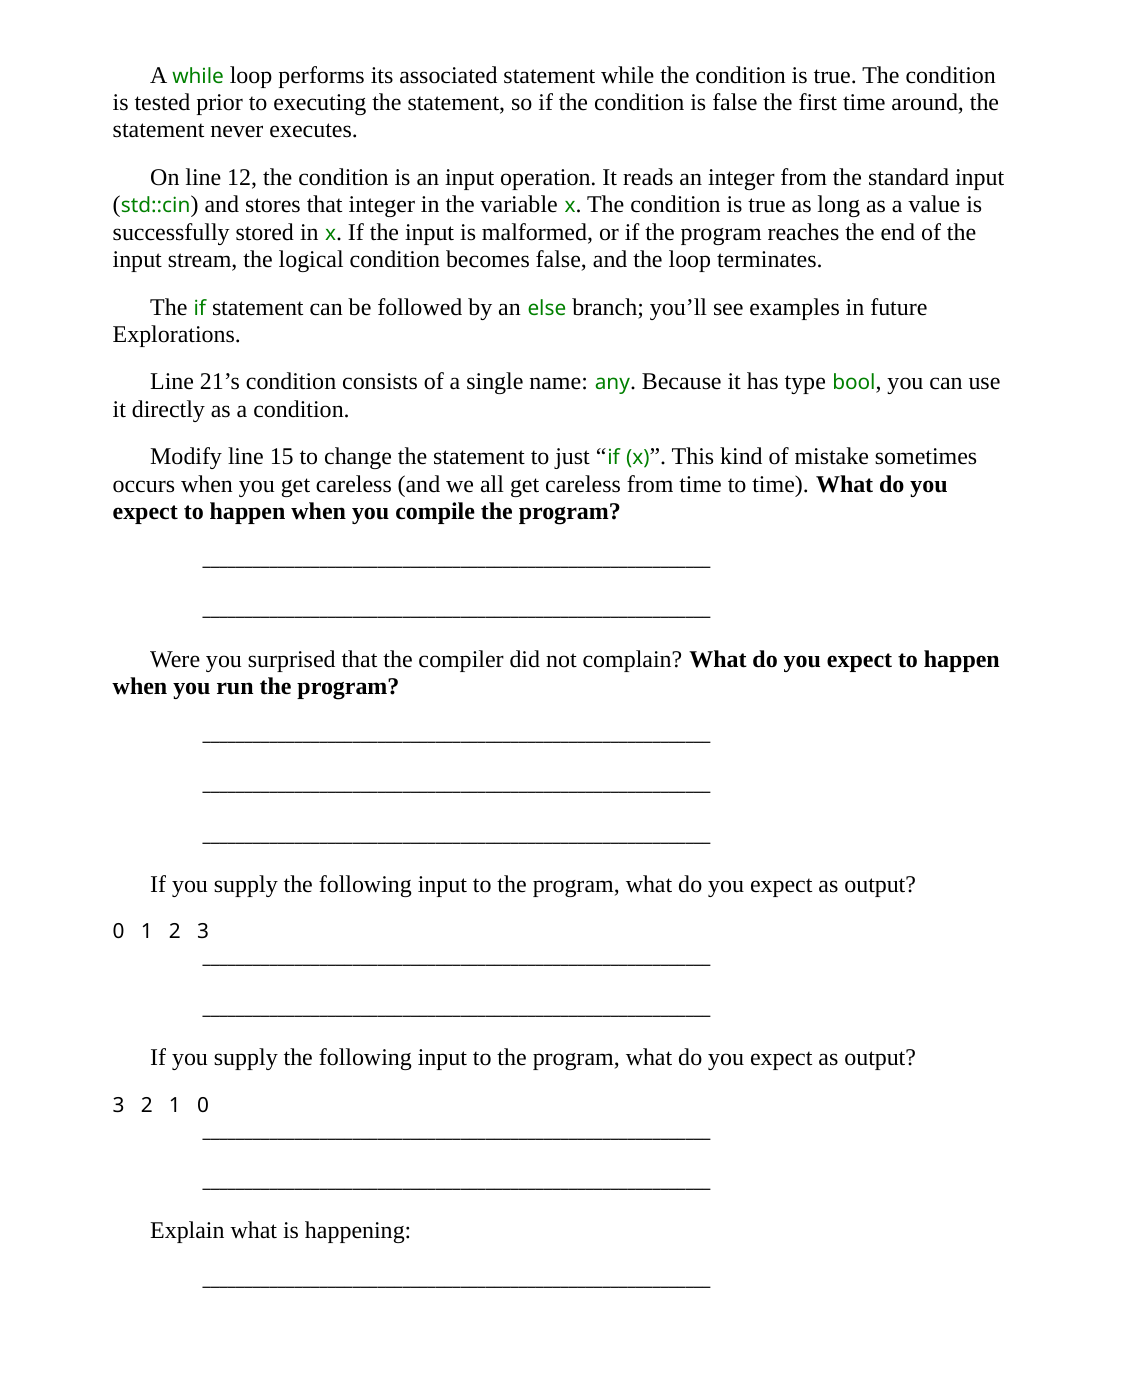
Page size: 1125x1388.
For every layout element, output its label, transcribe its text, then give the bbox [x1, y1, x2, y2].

list _____________________________________________________________ [202, 1117, 1012, 1142]
text A while loop performs its associated statement while the condition is true. The condition is tested prior to executing the statement, so if the condition is false the first time around, the statement never executes. [112, 62, 1012, 143]
list _____________________________________________________________ [202, 1167, 1012, 1193]
list _____________________________________________________________ [202, 721, 1012, 746]
text Explain what is happening: [112, 1217, 1012, 1244]
text If you supply the following input to the program, what do you expect as output? [112, 871, 1012, 898]
text Were you surprised that the compiler did not complain? What do you expect to happen when you run the program? [112, 646, 1012, 700]
list _____________________________________________________________ [202, 596, 1012, 621]
text On line 12, the condition is an input operation. It reads an integer from the standard input (std::cin) and stores that integer in the variable x. The condition is true as long as a value is successfully stored in x. If the input is malformed, or if the program reaches the end of the input stream, the logical condition becomes false, and the loop terminates. [112, 164, 1012, 272]
list _____________________________________________________________ [202, 944, 1012, 969]
list _____________________________________________________________ [202, 821, 1012, 846]
text 3 2 1 0 [112, 1092, 997, 1117]
list _____________________________________________________________ [202, 994, 1012, 1019]
text Modify line 15 to change the statement to just “if (x)”. This kind of mistake sometimes occurs when you get careless (and we all get careless from time to time). What do you expect to happen when you compile the program? [112, 443, 1012, 524]
list _____________________________________________________________ [202, 1265, 1012, 1291]
text Line 21’s condition consists of a single name: any. Because it has type bool, you can use it directly as a condition. [112, 368, 1012, 422]
text The if statement can be followed by an else branch; you’ll see examples in future Explorations. [112, 293, 1012, 347]
text 0 1 2 3 [112, 919, 997, 944]
list _____________________________________________________________ [202, 771, 1012, 796]
list _____________________________________________________________ [202, 545, 1012, 571]
text If you supply the following input to the program, what do you expect as output? [112, 1044, 1012, 1071]
